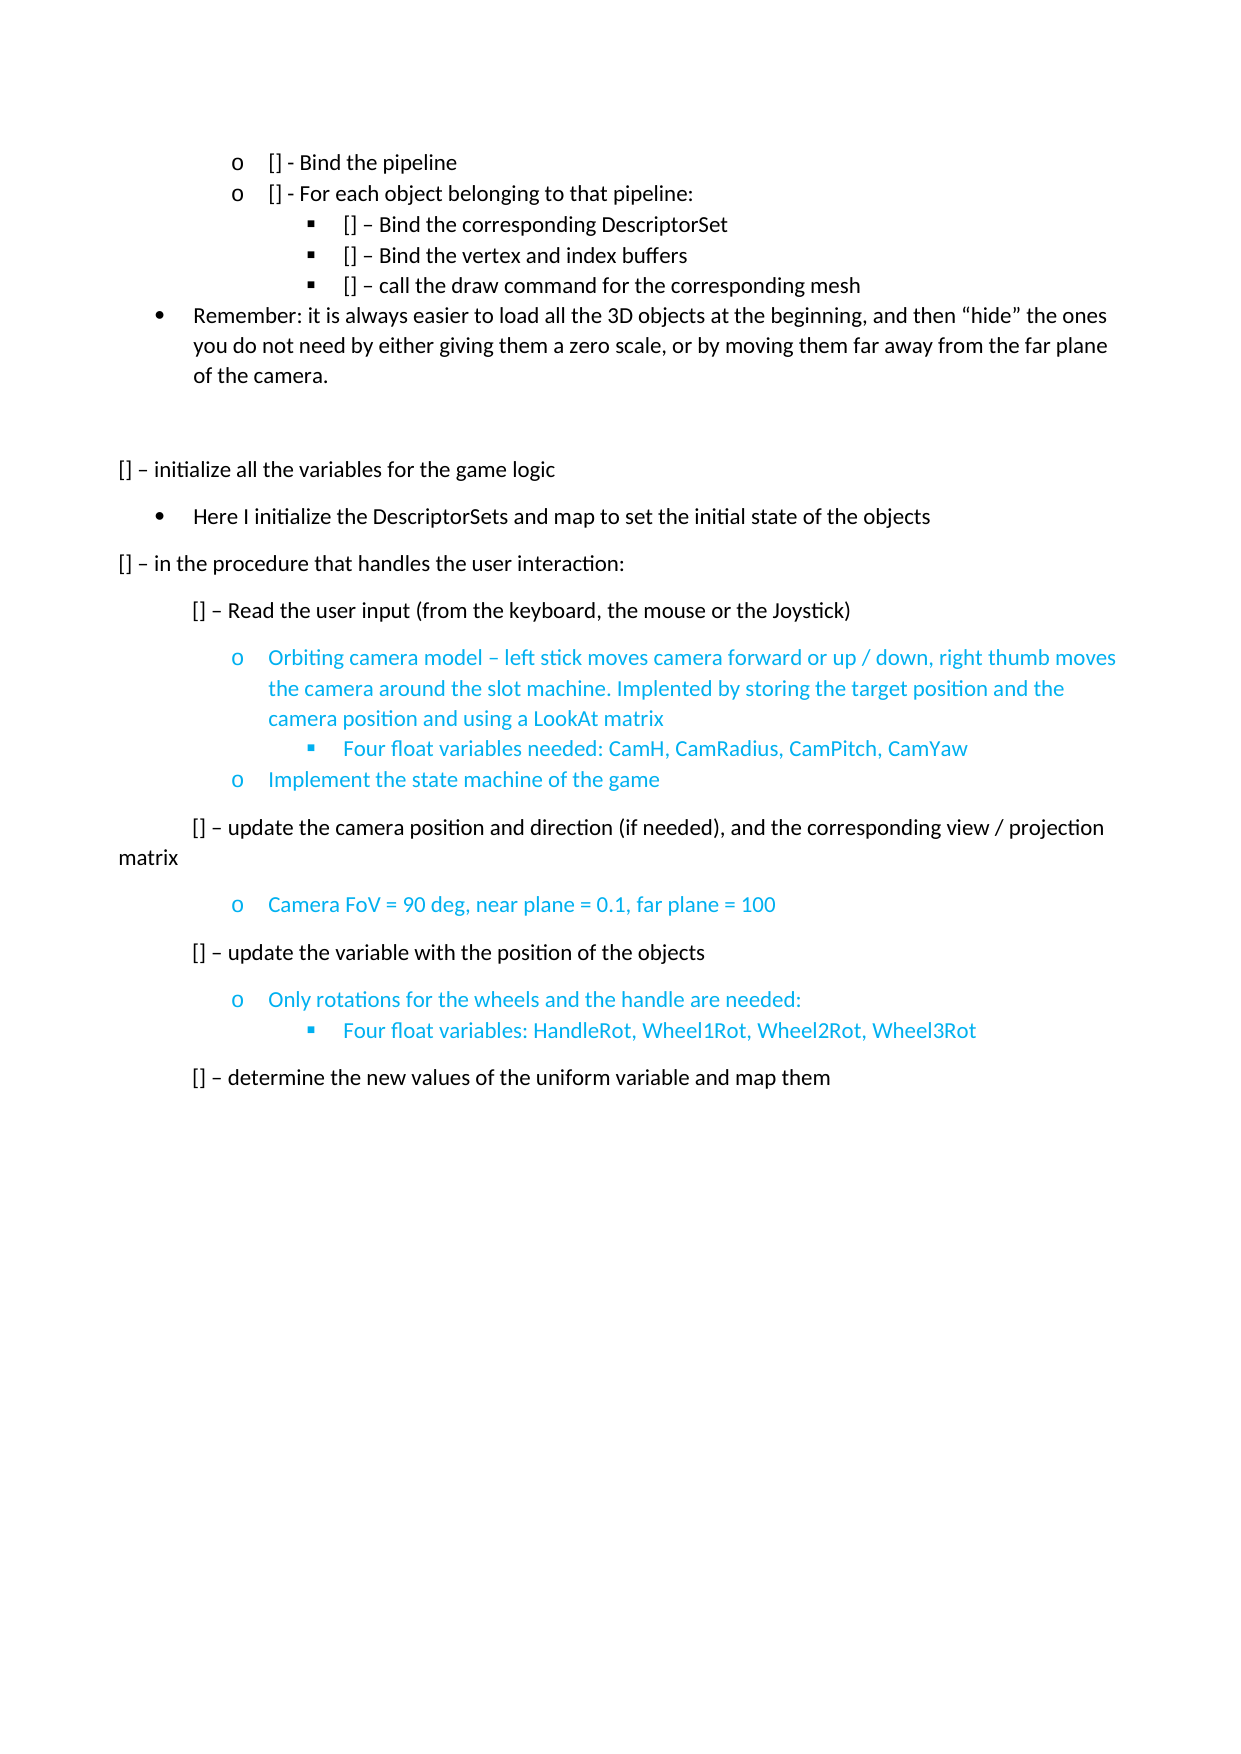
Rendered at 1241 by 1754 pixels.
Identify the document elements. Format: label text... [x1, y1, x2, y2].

list Implement the state machine of the game [231, 765, 1122, 794]
list [] – call the draw command for the corresponding mesh [306, 271, 1122, 299]
text [] – update the camera position and direction (if needed), and the corresponding view / projection matrix [118, 813, 1122, 871]
text [] – in the procedure that handles the user interaction: [118, 549, 1122, 577]
list Four float variables: HandleRot, Wheel1Rot, Wheel2Rot, Wheel3Rot [306, 1016, 1122, 1044]
list Four float variables needed: CamH, CamRadius, CamPitch, CamYaw [306, 734, 1122, 763]
list [] – Bind the corresponding DescriptorSet [306, 211, 1122, 238]
list Camera FoV = 90 deg, near plane = 0.1, far plane = 100 [231, 890, 1122, 919]
text [] – Read the user input (from the keyboard, the mouse or the Joystick) [118, 596, 1122, 624]
list [] - For each object belonging to that pipeline: [231, 179, 1122, 208]
list Here I initialize the DescriptorSets and map to set the initial state of the objects [156, 502, 1122, 530]
list Remember: it is always easier to load all the 3D objects at the beginning, and then “hide” the ones you do not need by either giving them a zero scale, or by moving them far away from the far plane of the camera. [156, 301, 1122, 389]
text [] – initialize all the variables for the game logic [118, 455, 1122, 483]
text [] – update the variable with the position of the objects [118, 938, 1122, 966]
text [] – determine the new values of the uniform variable and map them [118, 1063, 1122, 1091]
list [] – Bind the vertex and index buffers [306, 241, 1122, 269]
list Orbiting camera model – left stick moves camera forward or up / down, right thumb moves the camera around the slot machine. Implented by storing the target position and the camera position and using a LookAt matrix [231, 643, 1122, 732]
list Only rotations for the wheels and the handle are needed: [231, 985, 1122, 1014]
list [] - Bind the pipeline [231, 148, 1122, 177]
